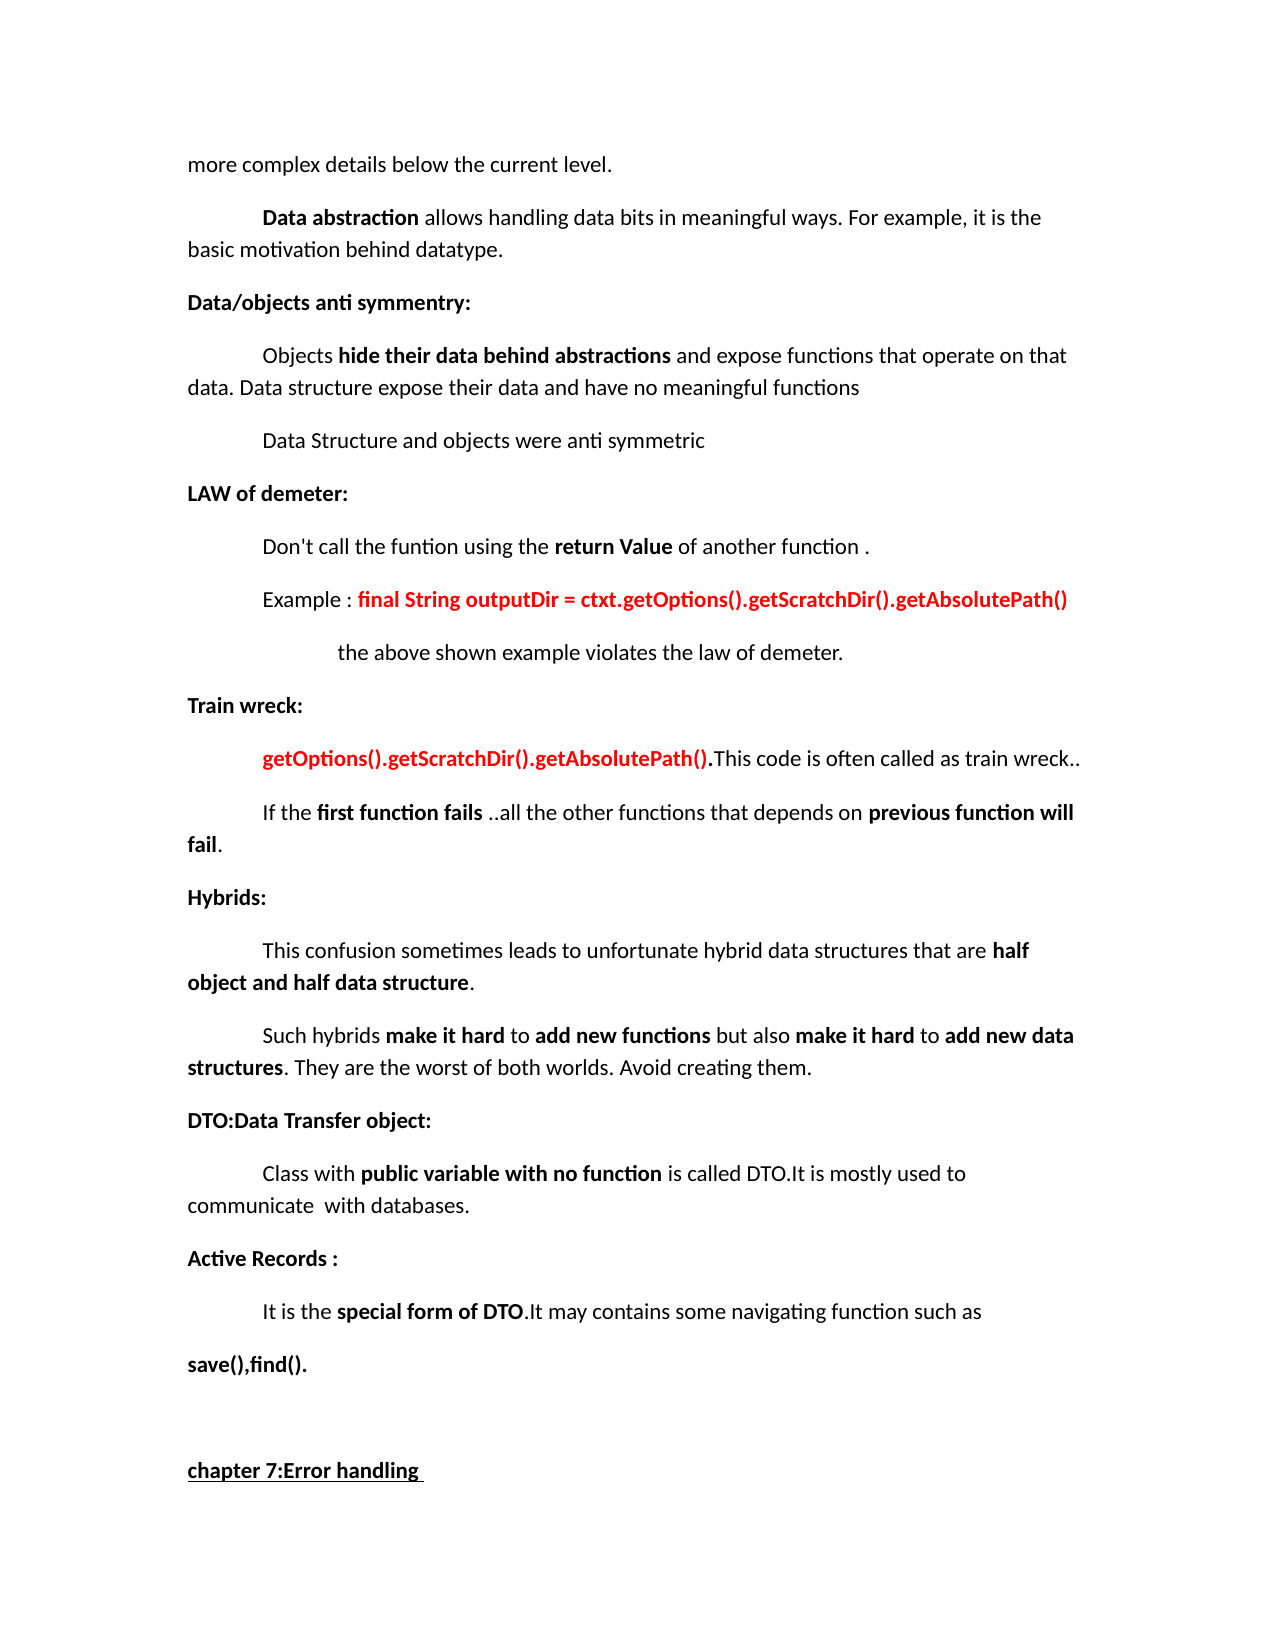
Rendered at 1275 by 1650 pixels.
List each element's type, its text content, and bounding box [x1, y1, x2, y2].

text Hybrids: [187, 883, 1087, 911]
text the above shown example violates the law of demeter. [187, 638, 1087, 667]
text save(),find(). [187, 1351, 1087, 1378]
text Objects hide their data behind abstractions and expose functions that operate on that data. Data structure expose their data and have no meaningful functions [187, 341, 1087, 401]
text Data abstraction allows handling data bits in meaningful ways. For example, it is the basic motivation behind datatype. [187, 203, 1087, 263]
text Train wreck: [187, 692, 1087, 719]
text more complex details below the current level. [187, 150, 1087, 178]
text Class with public variable with no function is called DTO.It is mostly used to communicate with databases. [187, 1159, 1087, 1219]
text Don't call the funtion using the return Value of another function . [187, 532, 1087, 561]
text Data/objects anti symmentry: [187, 288, 1087, 316]
text LAW of demeter: [187, 479, 1087, 507]
text Example : final String outputDir = ctxt.getOptions().getScratchDir().getAbsolutePath() [187, 586, 1087, 613]
text Active Records : [187, 1244, 1087, 1272]
text Data Structure and objects were anti symmetric [187, 426, 1087, 454]
text Such hybrids make it hard to add new functions but also make it hard to add new data structures. They are the worst of both worlds. Avoid creating them. [187, 1021, 1087, 1081]
text This confusion sometimes leads to unfortunate hybrid data structures that are half object and half data structure. [187, 936, 1087, 996]
text getOptions().getScratchDir().getAbsolutePath().This code is often called as train wreck.. [187, 744, 1087, 773]
text chapter 7:Error handling [187, 1457, 1087, 1484]
text DTO:Data Transfer object: [187, 1106, 1087, 1134]
text If the first function fails ..all the other functions that depends on previous function will fail. [187, 798, 1087, 858]
text It is the special form of DTO.It may contains some navigating function such as [187, 1297, 1087, 1326]
